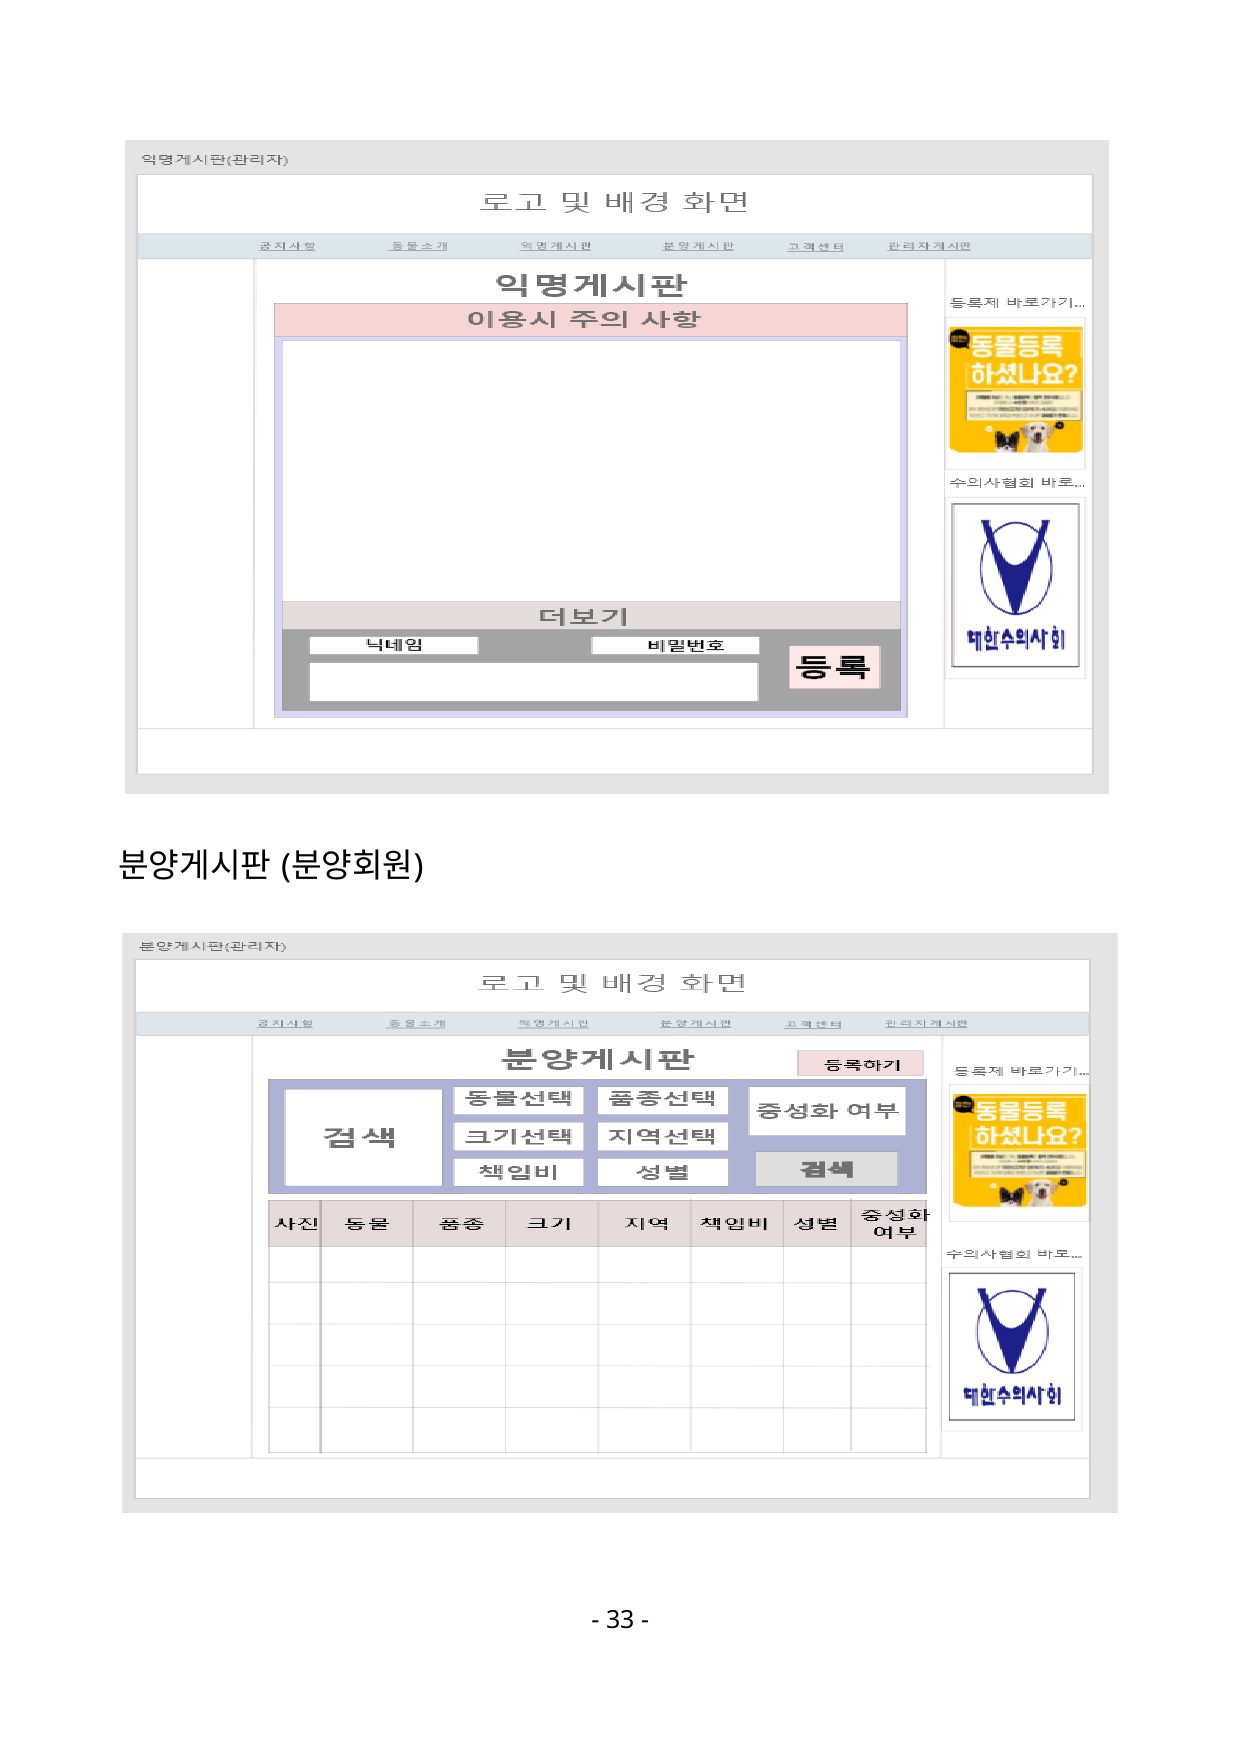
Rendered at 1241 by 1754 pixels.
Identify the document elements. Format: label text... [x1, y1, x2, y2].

text 분양게시판 (분양회원) [118, 839, 1122, 888]
picture [122, 933, 1118, 1513]
picture [124, 140, 1110, 794]
